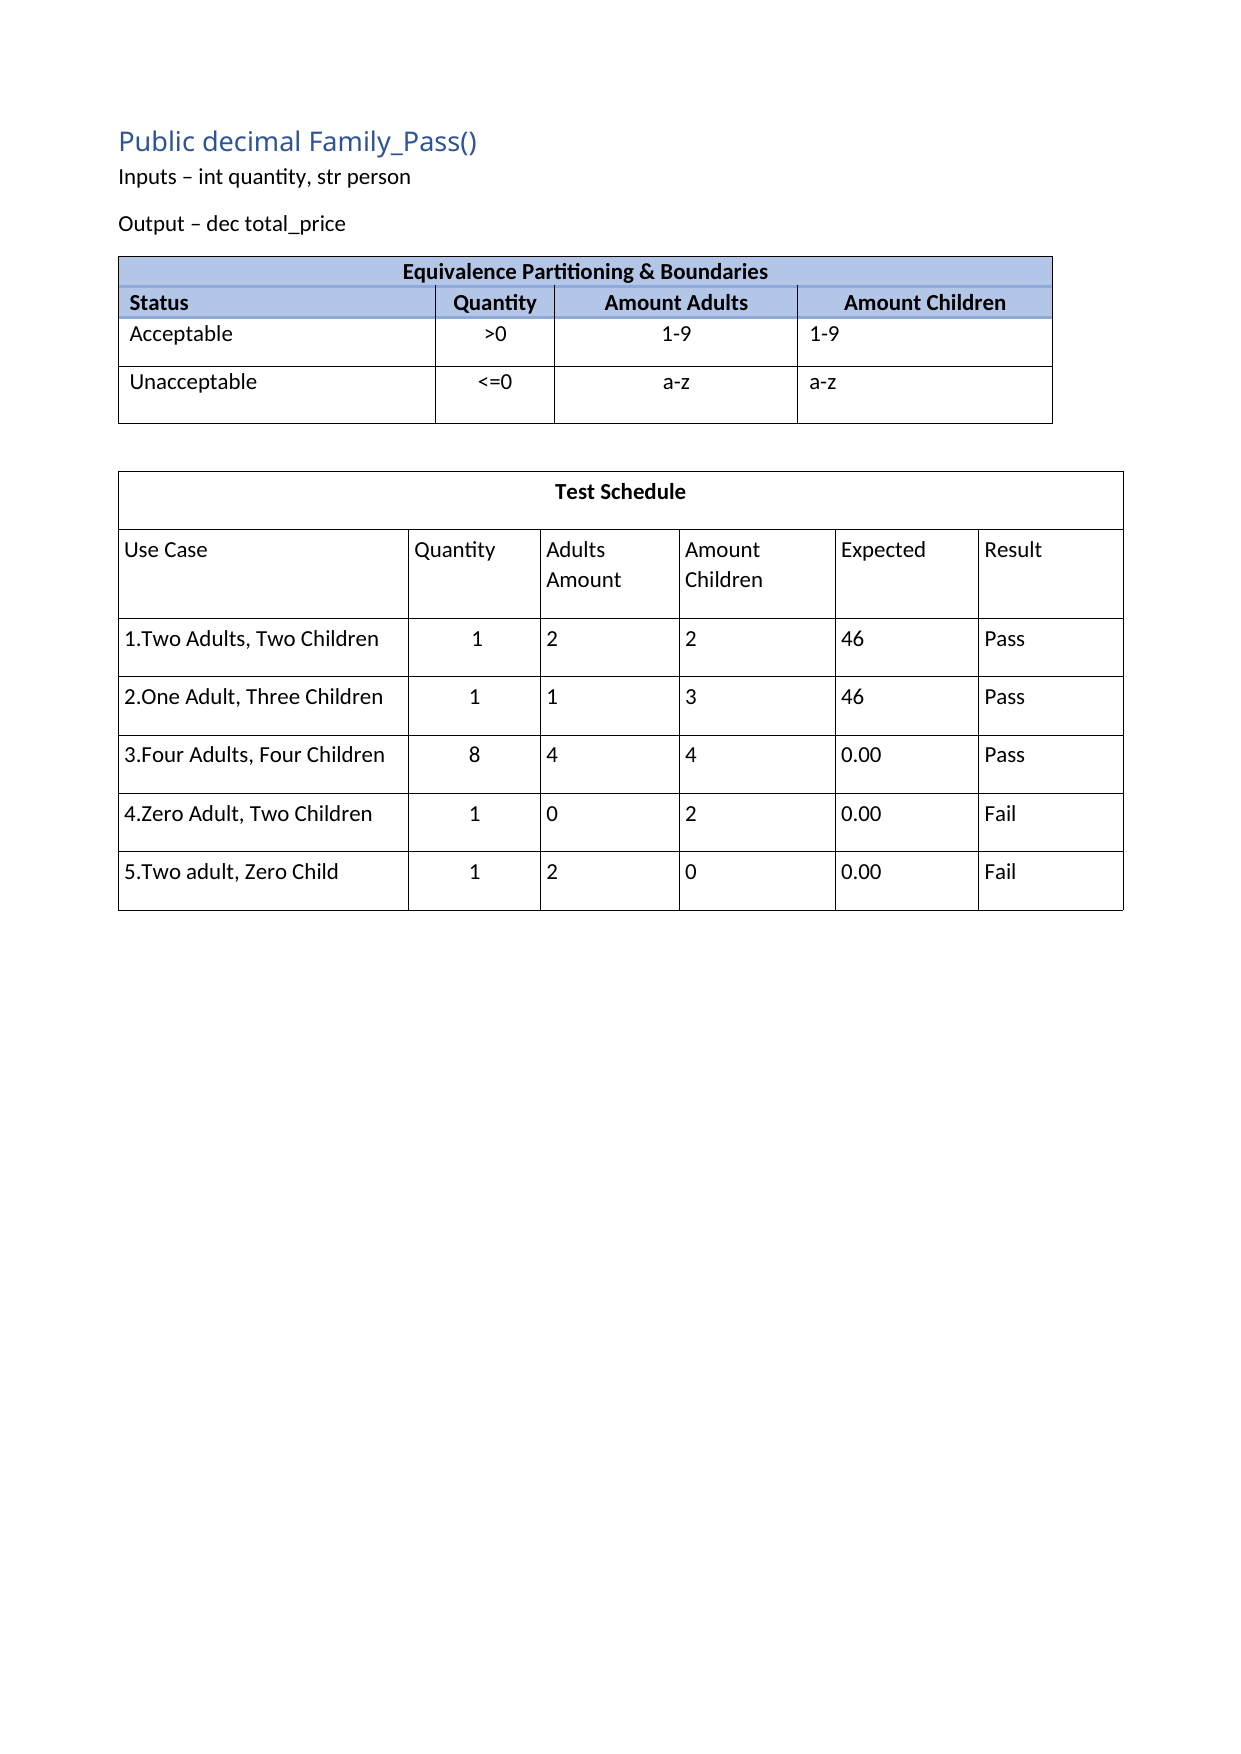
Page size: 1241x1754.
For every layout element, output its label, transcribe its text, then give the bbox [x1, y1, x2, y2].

table_cell 3.Four Adults, Four Children [119, 736, 408, 793]
table_cell 0.00 [836, 852, 978, 909]
table_cell 4 [680, 736, 835, 793]
table_cell 46 [836, 619, 978, 676]
table_cell Fail [979, 794, 1123, 851]
table_cell Adults Amount [541, 530, 679, 618]
table_cell a-z [798, 367, 1052, 423]
table_cell 46 [836, 677, 978, 734]
table_cell 2 [680, 794, 835, 851]
table_cell Amount Children [680, 530, 835, 618]
table_cell 1 [409, 852, 540, 909]
table_cell 1-9 [555, 319, 797, 366]
text Inputs – int quantity, str person [118, 162, 1122, 190]
table_cell 0 [541, 794, 679, 851]
table_cell 4 [541, 736, 679, 793]
table_cell Fail [979, 852, 1123, 909]
table_cell >0 [436, 319, 554, 366]
table_cell Pass [979, 619, 1123, 676]
table_cell <=0 [436, 367, 554, 423]
text Output – dec total_price [118, 209, 1122, 237]
table_cell 3 [680, 677, 835, 734]
table_cell Unacceptable [119, 367, 435, 423]
table_cell Acceptable [119, 319, 435, 366]
table_cell 8 [409, 736, 540, 793]
table_cell 5.Two adult, Zero Child [119, 852, 408, 909]
table_header Test Schedule [119, 472, 1123, 529]
table_cell 1 [409, 677, 540, 734]
table_cell Pass [979, 736, 1123, 793]
table_cell 2 [680, 619, 835, 676]
table_cell 1.Two Adults, Two Children [119, 619, 408, 676]
table_cell Quantity [409, 530, 540, 618]
table_cell 2.One Adult, Three Children [119, 677, 408, 734]
table_cell Quantity [436, 288, 554, 316]
table_cell 0 [680, 852, 835, 909]
table_cell Pass [979, 677, 1123, 734]
table_cell Amount Adults [555, 288, 797, 316]
table_cell 2 [541, 852, 679, 909]
table_cell Expected [836, 530, 978, 618]
table_cell 1 [409, 619, 540, 676]
table_cell 1 [409, 794, 540, 851]
table_cell 1 [541, 677, 679, 734]
table_cell 1-9 [798, 319, 1052, 366]
table_header Equivalence Partitioning & Boundaries [119, 257, 1052, 285]
table_cell Result [979, 530, 1123, 618]
table_cell 0.00 [836, 794, 978, 851]
table_cell a-z [555, 367, 797, 423]
subtitle Public decimal Family_Pass() [118, 122, 1122, 159]
table_cell 4.Zero Adult, Two Children [119, 794, 408, 851]
table_cell 2 [541, 619, 679, 676]
table_cell Status [119, 288, 435, 316]
table_cell Amount Children [798, 288, 1052, 316]
table_cell 0.00 [836, 736, 978, 793]
table_cell Use Case [119, 530, 408, 618]
